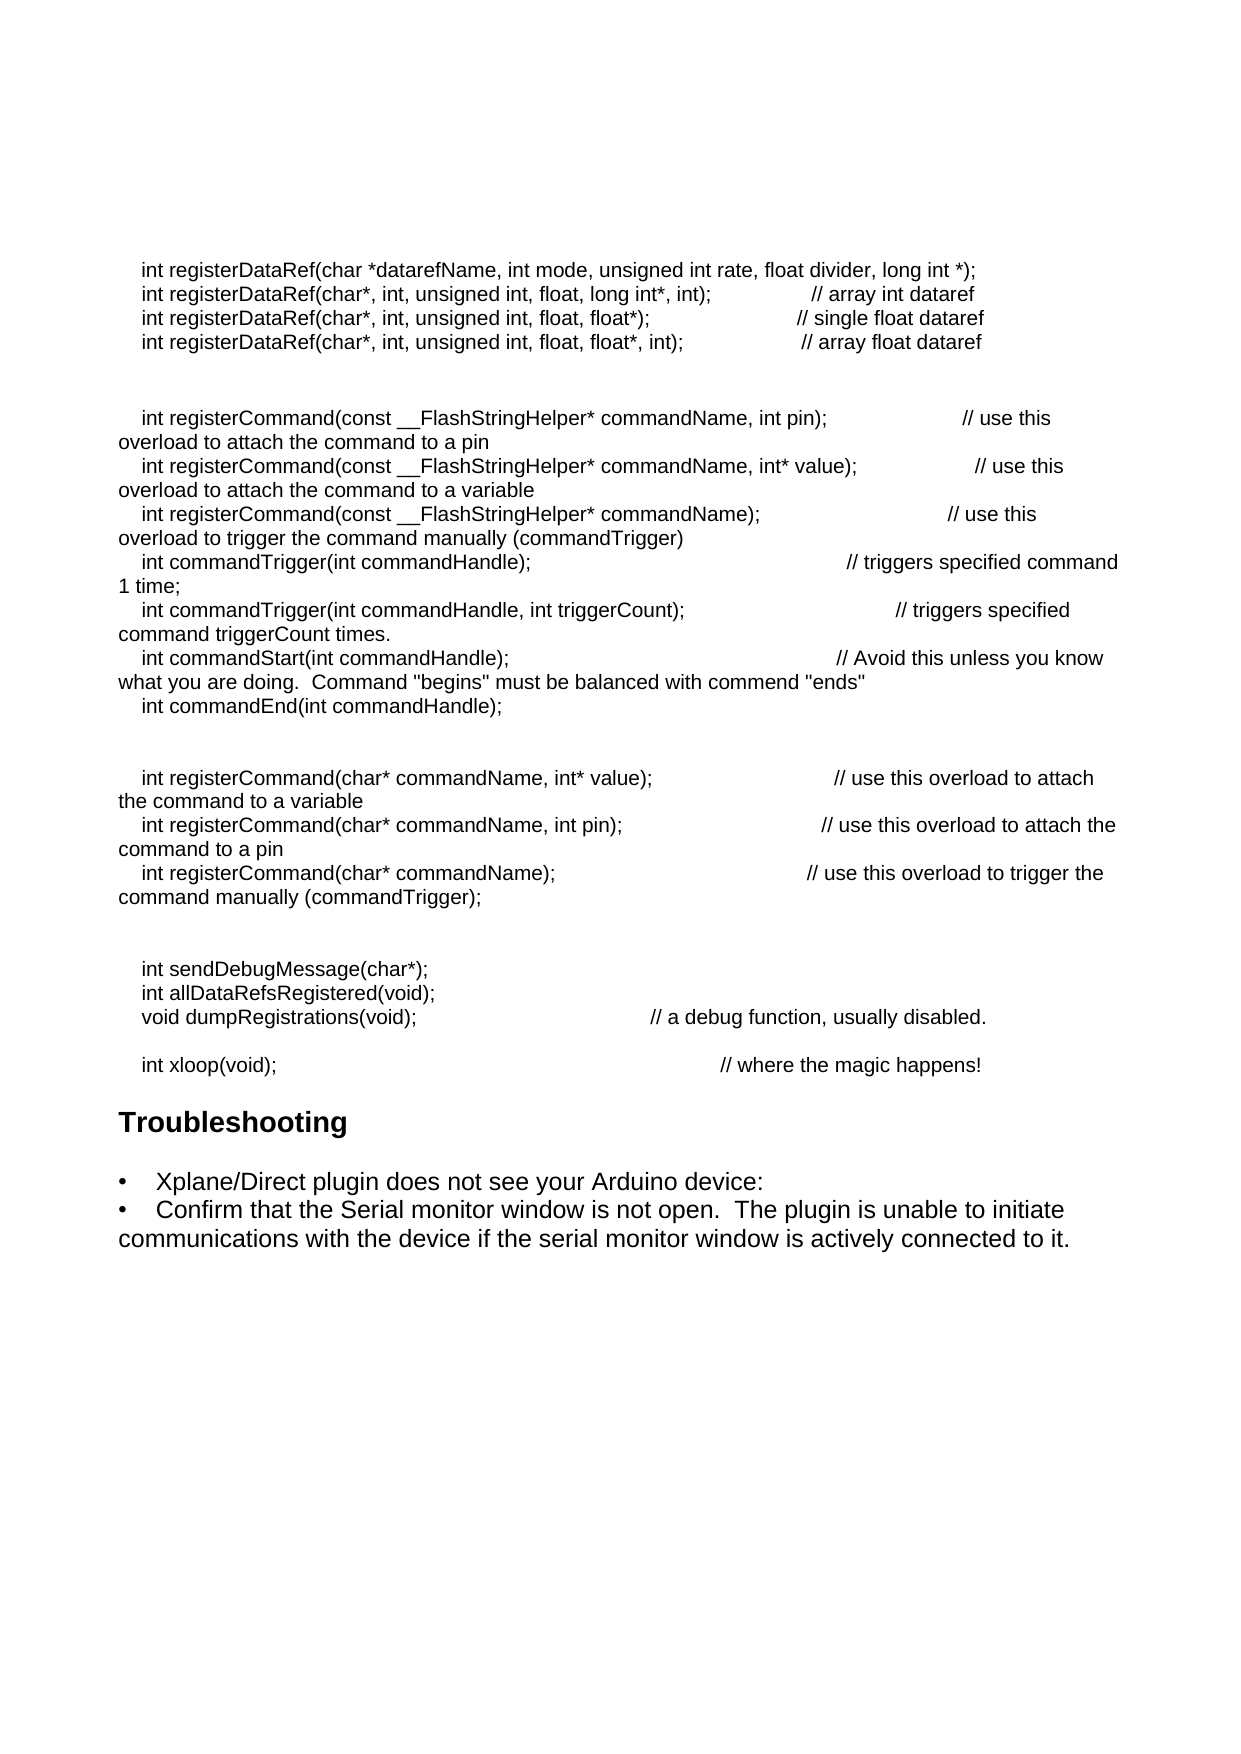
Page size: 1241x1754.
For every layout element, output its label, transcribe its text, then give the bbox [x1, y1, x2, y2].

text int registerDataRef(char *datarefName, int mode, unsigned int rate, float divider, long int *); int registerDataRef(char*, int, unsigned int, float, long int*, int); // array int dataref int registerDataRef(char*, int, unsigned int, float, float*); // single float dataref int registerDataRef(char*, int, unsigned int, float, float*, int); // array float dataref [118, 258, 1122, 354]
text Troubleshooting [118, 1105, 1122, 1138]
text int registerCommand(const __FlashStringHelper* commandName, int pin); // use this overload to attach the command to a pin int registerCommand(const __FlashStringHelper* commandName, int* value); // use this overload to attach the command to a variable int registerCommand(const __FlashStringHelper* commandName); // use this overload to trigger the command manually (commandTrigger) int commandTrigger(int commandHandle); // triggers specified command 1 time; int commandTrigger(int commandHandle, int triggerCount); // triggers specified command triggerCount times. int commandStart(int commandHandle); // Avoid this unless you know what you are doing. Command "begins" must be balanced with commend "ends" int commandEnd(int commandHandle); int registerCommand(char* commandName, int* value); // use this overload to attach the command to a variable int registerCommand(char* commandName, int pin); // use this overload to attach the command to a pin int registerCommand(char* commandName); // use this overload to trigger the command manually (commandTrigger); int sendDebugMessage(char*); int allDataRefsRegistered(void); void dumpRegistrations(void); // a debug function, usually disabled. int xloop(void); // where the magic happens! [118, 382, 1122, 1077]
list Confirm that the Serial monitor window is not open. The plugin is unable to initiate communications with the device if the serial monitor window is actively connected to it. [81, 1195, 1122, 1253]
list Xplane/Direct plugin does not see your Arduino device: [81, 1166, 1122, 1195]
